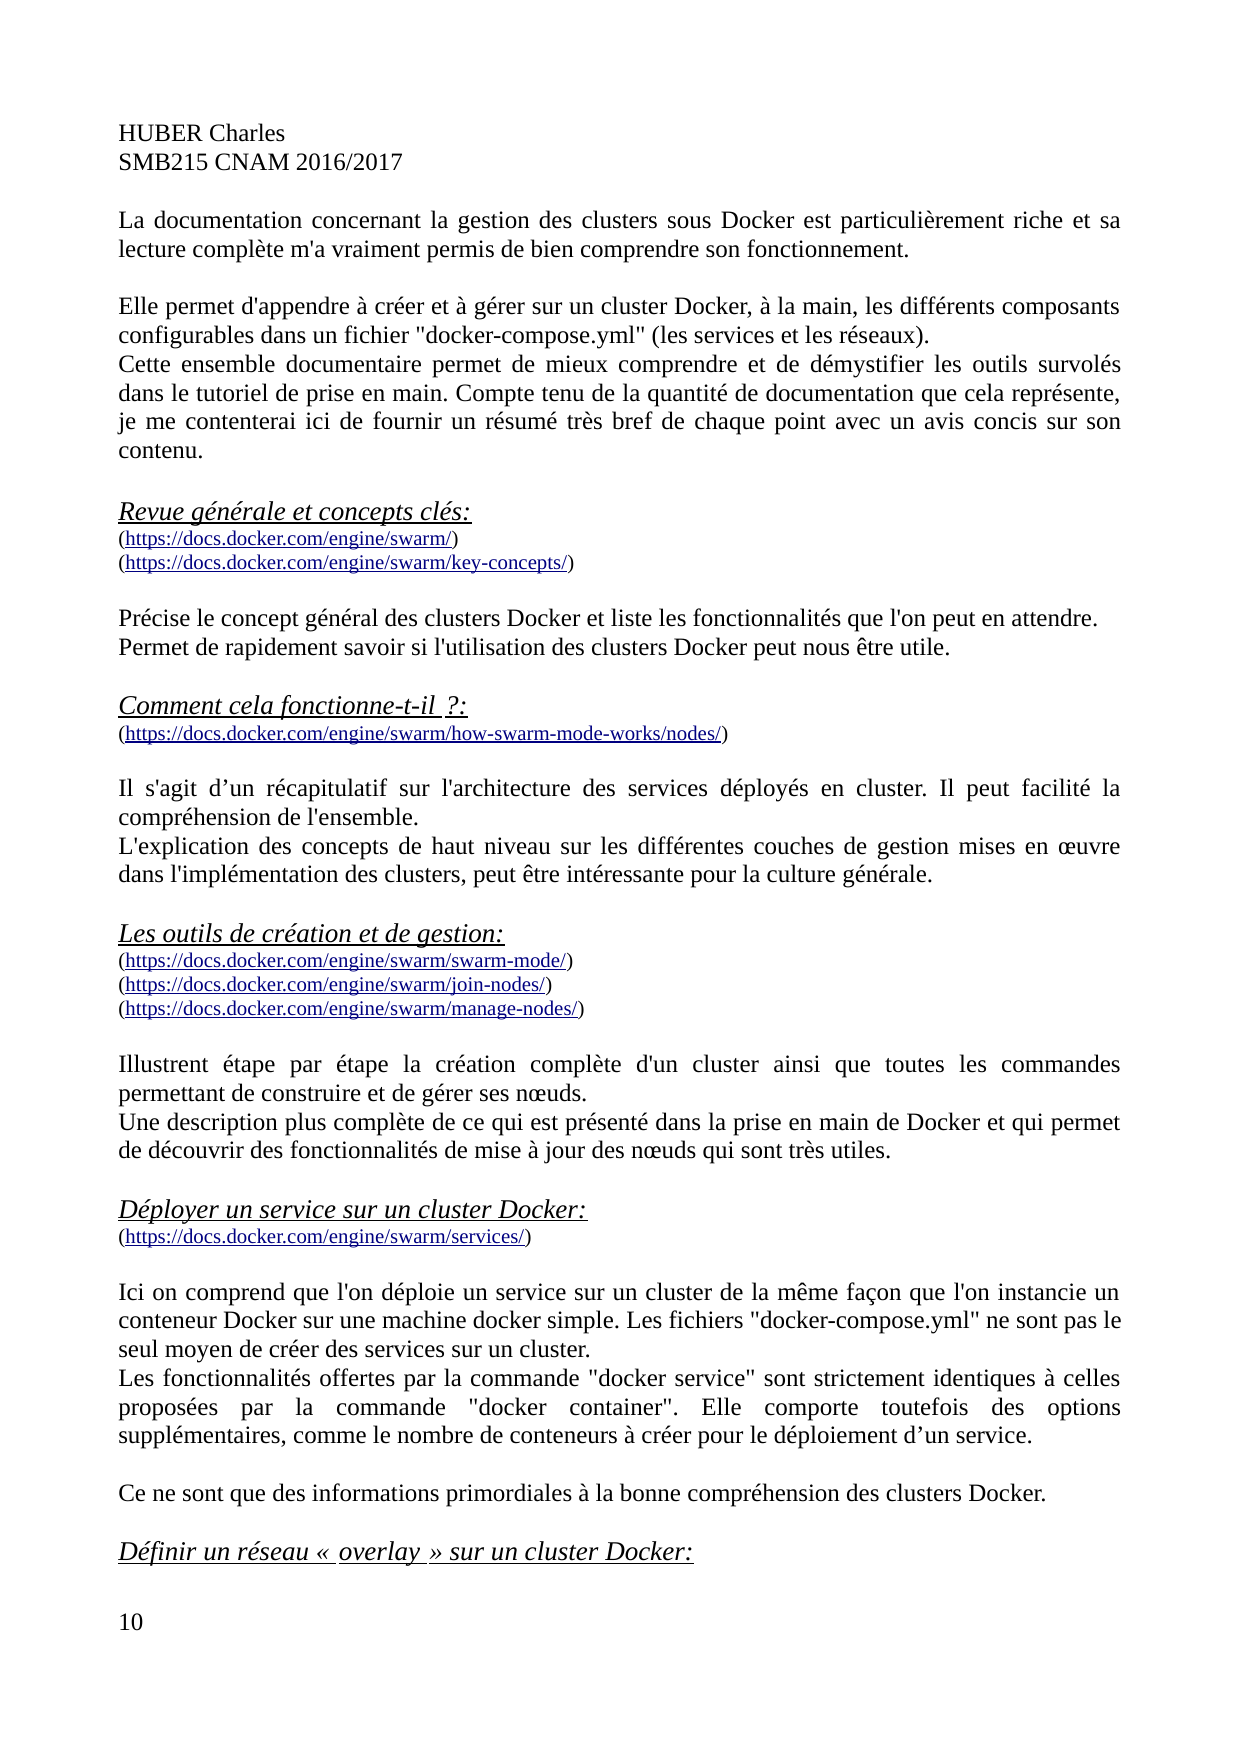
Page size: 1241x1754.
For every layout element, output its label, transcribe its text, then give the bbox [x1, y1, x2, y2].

text Elle permet d'appendre à créer et à gérer sur un cluster Docker, à la main, les différents composants configurables dans un fichier "docker-compose.yml" (les services et les réseaux). [118, 291, 1122, 349]
text Déployer un service sur un cluster Docker: [118, 1193, 1122, 1224]
text (https://docs.docker.com/engine/swarm/join-nodes/) [118, 972, 1122, 996]
text (https://docs.docker.com/engine/swarm/services/) [118, 1224, 1122, 1248]
text Les fonctionnalités offertes par la commande "docker service" sont strictement identiques à celles proposées par la commande "docker container". Elle comporte toutefois des options supplémentaires, comme le nombre de conteneurs à créer pour le déploiement d’un service. [118, 1363, 1122, 1449]
text Revue générale et concepts clés: [118, 495, 1122, 526]
text Cette ensemble documentaire permet de mieux comprendre et de démystifier les outils survolés dans le tutoriel de prise en main. Compte tenu de la quantité de documentation que cela représente, je me contenterai ici de fournir un résumé très bref de chaque point avec un avis concis sur son contenu. [118, 349, 1122, 464]
text La documentation concernant la gestion des clusters sous Docker est particulièrement riche et sa lecture complète m'a vraiment permis de bien comprendre son fonctionnement. [118, 205, 1122, 263]
text Précise le concept général des clusters Docker et liste les fonctionnalités que l'on peut en attendre. [118, 603, 1122, 632]
text (https://docs.docker.com/engine/swarm/how-swarm-mode-works/nodes/) [118, 720, 1122, 744]
text Définir un réseau « overlay » sur un cluster Docker: [118, 1536, 1122, 1567]
text Une description plus complète de ce qui est présenté dans la prise en main de Docker et qui permet de découvrir des fonctionnalités de mise à jour des nœuds qui sont très utiles. [118, 1107, 1122, 1164]
text Illustrent étape par étape la création complète d'un cluster ainsi que toutes les commandes permettant de construire et de gérer ses nœuds. [118, 1049, 1122, 1107]
text Les outils de création et de gestion: [118, 917, 1122, 948]
text Ici on comprend que l'on déploie un service sur un cluster de la même façon que l'on instancie un conteneur Docker sur une machine docker simple. Les fichiers "docker-compose.yml" ne sont pas le seul moyen de créer des services sur un cluster. [118, 1277, 1122, 1363]
text L'explication des concepts de haut niveau sur les différentes couches de gestion mises en œuvre dans l'implémentation des clusters, peut être intéressante pour la culture générale. [118, 831, 1122, 888]
text (https://docs.docker.com/engine/swarm/swarm-mode/) [118, 948, 1122, 972]
text (https://docs.docker.com/engine/swarm/) [118, 526, 1122, 550]
text Il s'agit d’un récapitulatif sur l'architecture des services déployés en cluster. Il peut facilité la compréhension de l'ensemble. [118, 773, 1122, 831]
text (https://docs.docker.com/engine/swarm/key-concepts/) [118, 550, 1122, 574]
text Ce ne sont que des informations primordiales à la bonne compréhension des clusters Docker. [118, 1478, 1122, 1507]
text (https://docs.docker.com/engine/swarm/manage-nodes/) [118, 996, 1122, 1020]
text Comment cela fonctionne-t-il ?: [118, 689, 1122, 720]
text Permet de rapidement savoir si l'utilisation des clusters Docker peut nous être utile. [118, 632, 1122, 661]
